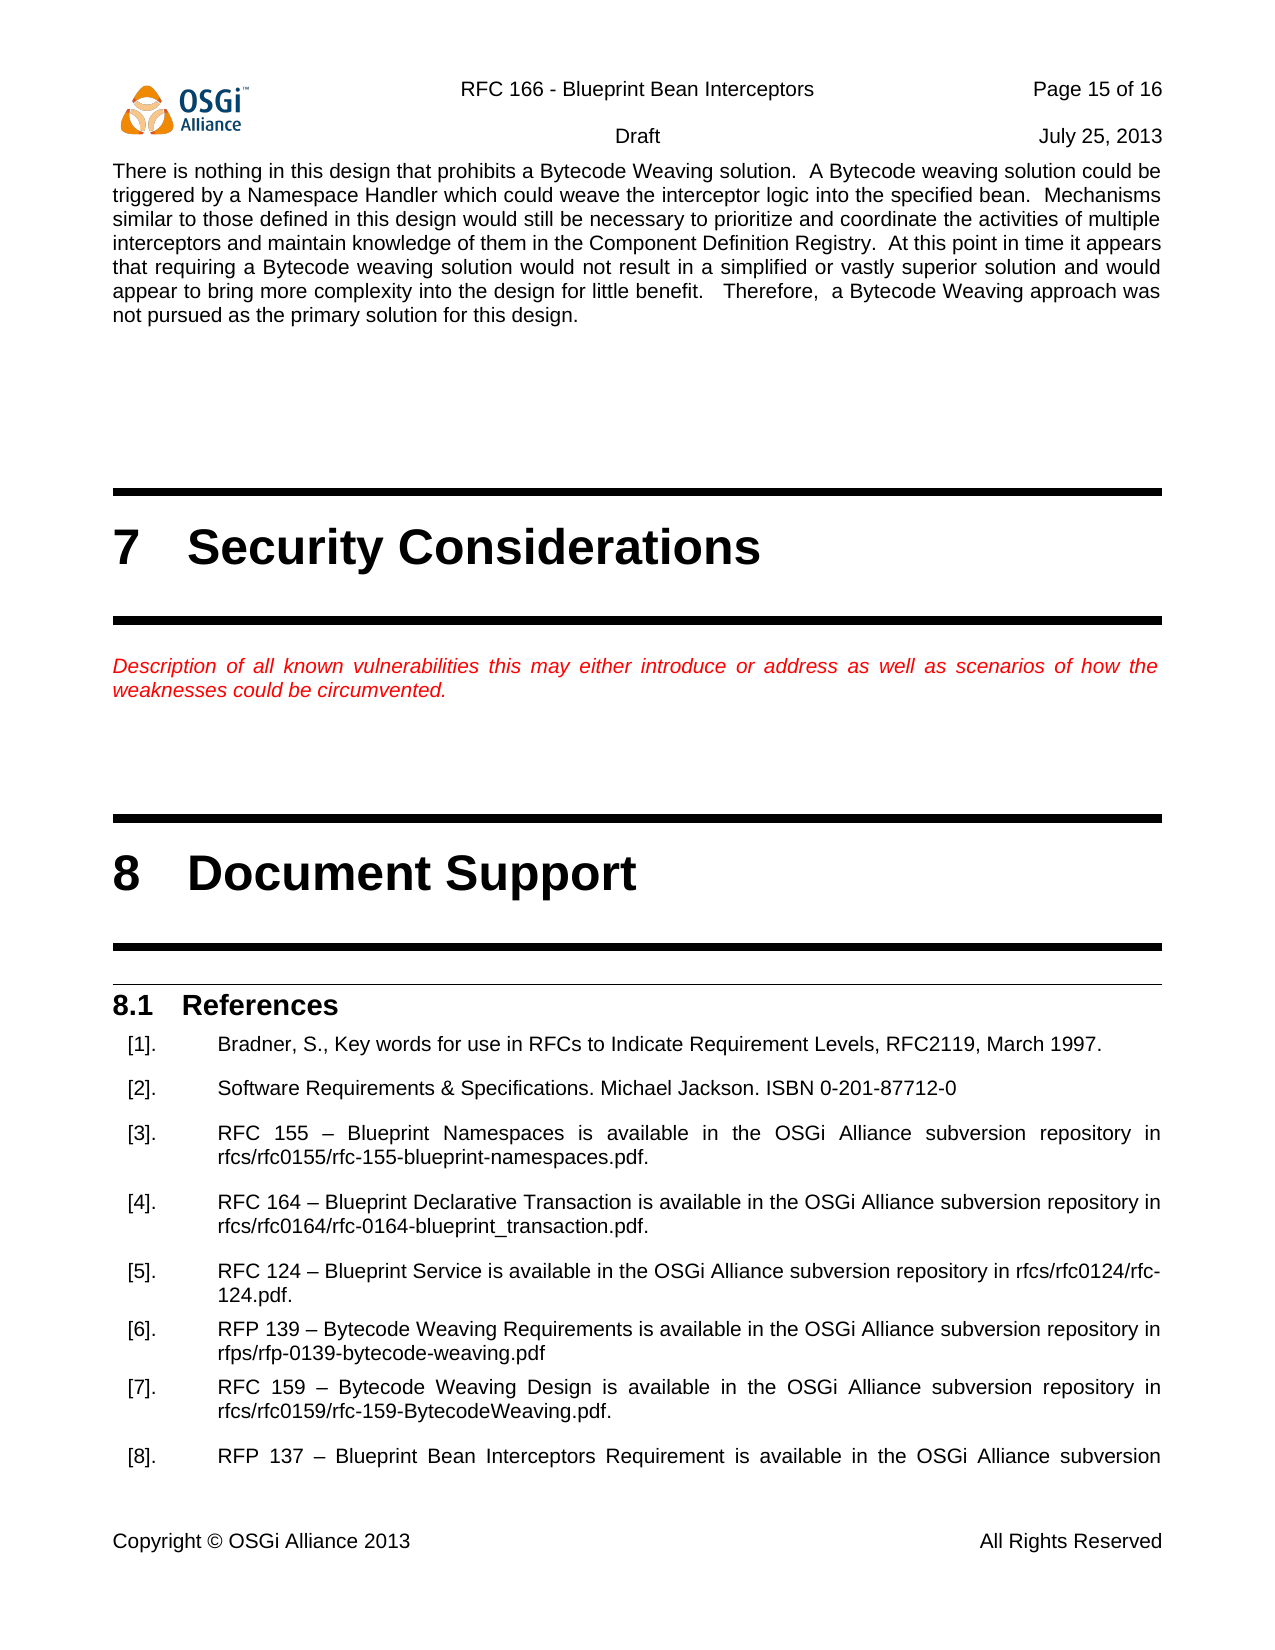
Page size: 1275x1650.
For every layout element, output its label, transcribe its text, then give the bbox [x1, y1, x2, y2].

subtitle Document Support [112, 815, 1162, 951]
list RFC 155 – Blueprint Namespaces is available in the OSGi Alliance subversion repository in rfcs/rfc0155/rfc-155-blueprint-namespaces.pdf. [127, 1121, 1162, 1169]
subtitle Security Considerations [112, 489, 1162, 625]
list RFP 139 – Bytecode Weaving Requirements is available in the OSGi Alliance subversion repository in rfps/rfp-0139-bytecode-weaving.pdf [127, 1317, 1162, 1365]
subtitle References [112, 985, 1162, 1021]
text There is nothing in this design that prohibits a Bytecode Weaving solution. A Bytecode weaving solution could be triggered by a Namespace Handler which could weave the interceptor logic into the specified bean. Mechanisms similar to those defined in this design would still be necessary to prioritize and coordinate the activities of multiple interceptors and maintain knowledge of them in the Component Definition Registry. At this point in time it appears that requiring a Bytecode weaving solution would not result in a simplified or vastly superior solution and would appear to bring more complexity into the design for little benefit. Therefore, a Bytecode Weaving approach was not pursued as the primary solution for this design. [112, 159, 1162, 327]
text Description of all known vulnerabilities this may either introduce or address as well as scenarios of how the weaknesses could be circumvented. [112, 654, 1162, 702]
list Bradner, S., Key words for use in RFCs to Indicate Requirement Levels, RFC2119, March 1997. [127, 1031, 1162, 1055]
list RFC 164 – Blueprint Declarative Transaction is available in the OSGi Alliance subversion repository in rfcs/rfc0164/rfc-0164-blueprint_transaction.pdf. [127, 1190, 1162, 1238]
list RFP 137 – Blueprint Bean Interceptors Requirement is available in the OSGi Alliance subversion [127, 1444, 1162, 1468]
list RFC 124 – Blueprint Service is available in the OSGi Alliance subversion repository in rfcs/rfc0124/rfc-124.pdf. [127, 1258, 1162, 1306]
list Software Requirements & Specifications. Michael Jackson. ISBN 0-201-87712-0 [127, 1076, 1162, 1100]
picture [113, 78, 257, 142]
list RFC 159 – Bytecode Weaving Design is available in the OSGi Alliance subversion repository in rfcs/rfc0159/rfc-159-BytecodeWeaving.pdf. [127, 1375, 1162, 1423]
